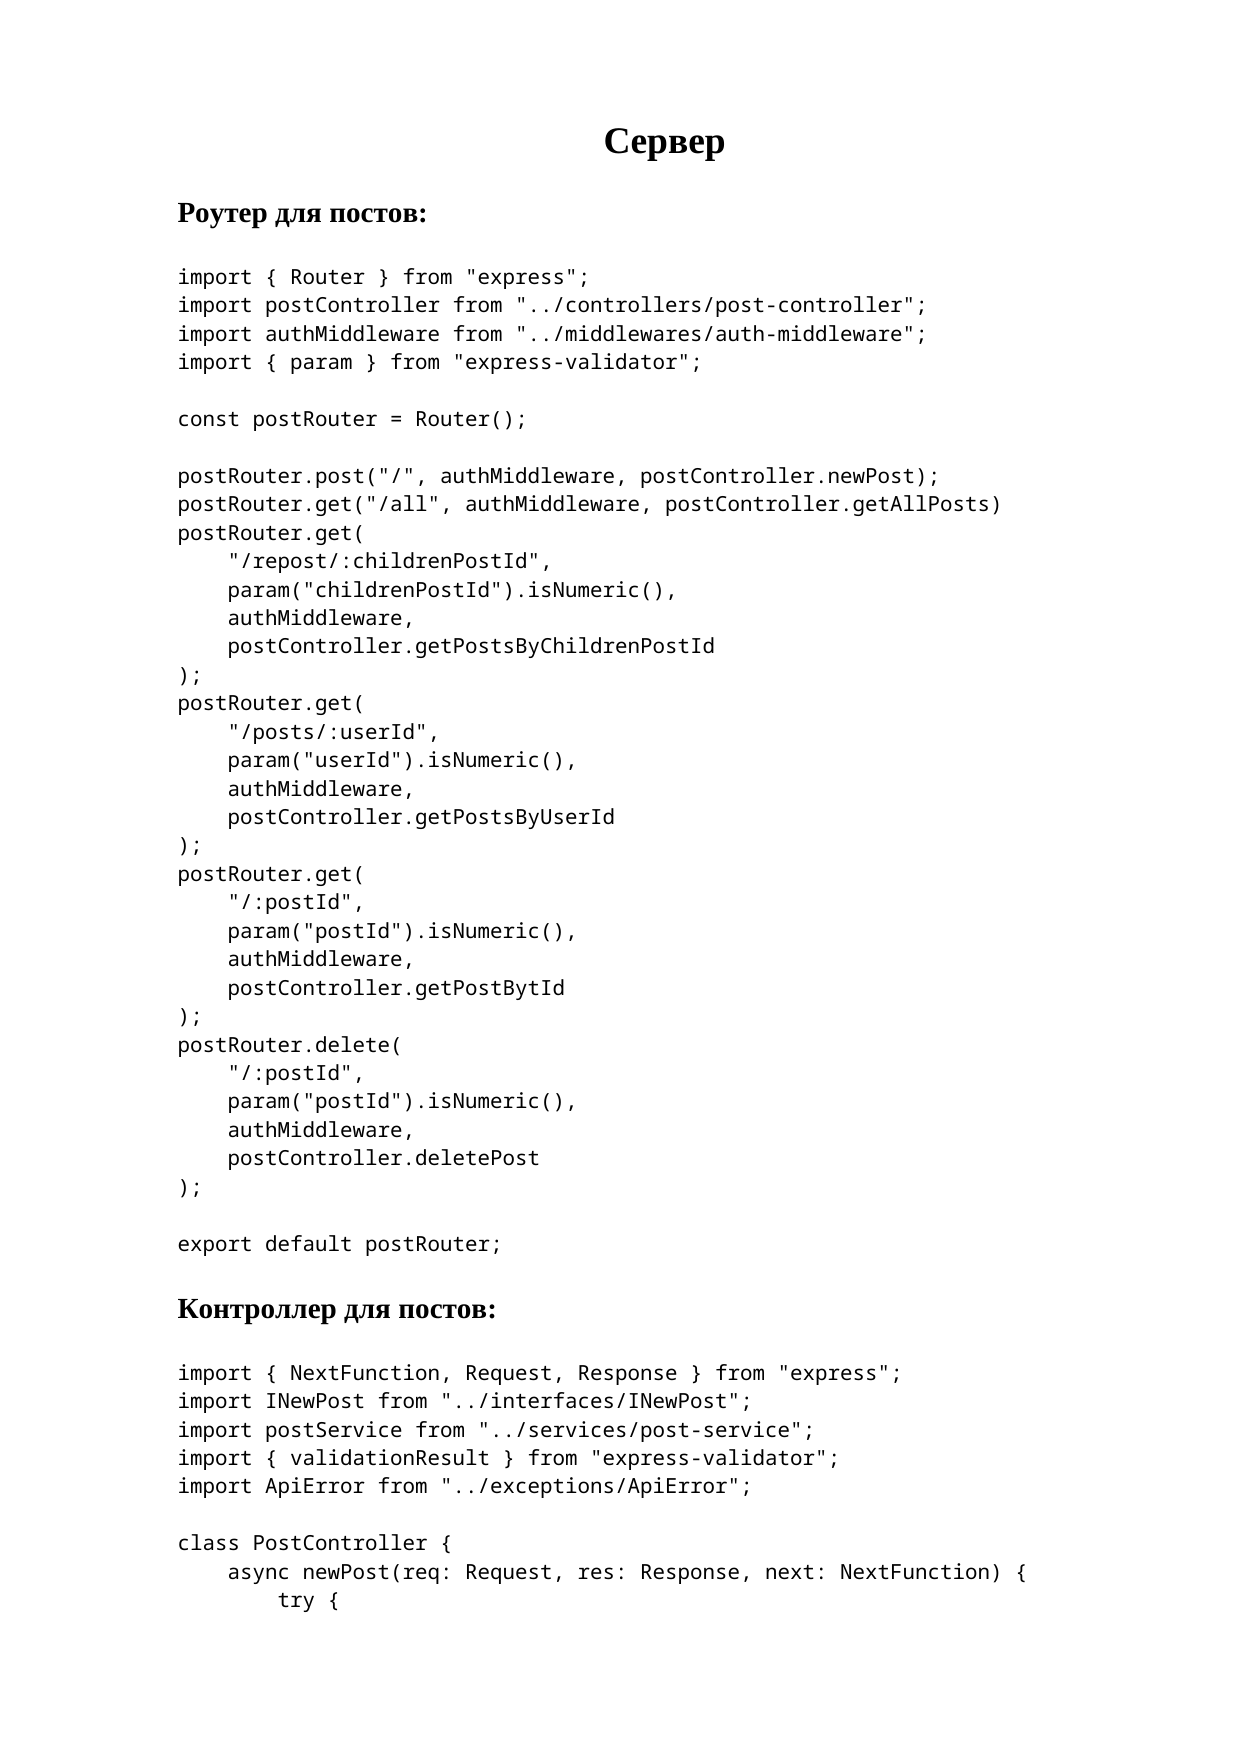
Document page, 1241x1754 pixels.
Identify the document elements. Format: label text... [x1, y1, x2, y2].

text "/:postId", [177, 887, 1152, 916]
text param("childrenPostId").isNumeric(), [177, 575, 1152, 603]
text import { param } from "express-validator"; [177, 347, 1152, 376]
text postRouter.get( [177, 518, 1152, 546]
text postRouter.get( [177, 688, 1152, 717]
text async newPost(req: Request, res: Response, next: NextFunction) { [177, 1557, 1152, 1585]
text postController.getPostBytId [177, 973, 1152, 1001]
text import ApiError from "../exceptions/ApiError"; [177, 1472, 1152, 1500]
text Роутер для постов: [177, 195, 1152, 228]
text postRouter.delete( [177, 1030, 1152, 1058]
text import { NextFunction, Request, Response } from "express"; [177, 1358, 1152, 1386]
text postController.getPostsByUserId [177, 802, 1152, 831]
text ); [177, 1001, 1152, 1030]
text "/posts/:userId", [177, 717, 1152, 745]
text "/repost/:childrenPostId", [177, 546, 1152, 575]
text import postService from "../services/post-service"; [177, 1415, 1152, 1443]
text param("postId").isNumeric(), [177, 916, 1152, 944]
text import INewPost from "../interfaces/INewPost"; [177, 1386, 1152, 1415]
text "/:postId", [177, 1058, 1152, 1087]
text try { [177, 1585, 1152, 1614]
text export default postRouter; [177, 1229, 1152, 1257]
text postRouter.get("/all", authMiddleware, postController.getAllPosts) [177, 489, 1152, 518]
text class PostController { [177, 1528, 1152, 1557]
text param("userId").isNumeric(), [177, 745, 1152, 774]
text authMiddleware, [177, 774, 1152, 802]
text import { validationResult } from "express-validator"; [177, 1443, 1152, 1472]
text postController.getPostsByChildrenPostId [177, 632, 1152, 660]
text authMiddleware, [177, 1115, 1152, 1143]
text ); [177, 660, 1152, 688]
text postController.deletePost [177, 1143, 1152, 1172]
text import { Router } from "express"; [177, 262, 1152, 290]
text Контроллер для постов: [177, 1291, 1152, 1324]
text authMiddleware, [177, 944, 1152, 973]
text authMiddleware, [177, 603, 1152, 632]
text Сервер [177, 118, 1152, 161]
text import authMiddleware from "../middlewares/auth-middleware"; [177, 319, 1152, 347]
text postRouter.get( [177, 859, 1152, 887]
text const postRouter = Router(); [177, 404, 1152, 432]
text ); [177, 1172, 1152, 1200]
text postRouter.post("/", authMiddleware, postController.newPost); [177, 461, 1152, 489]
text ); [177, 831, 1152, 859]
text param("postId").isNumeric(), [177, 1087, 1152, 1115]
text import postController from "../controllers/post-controller"; [177, 290, 1152, 319]
